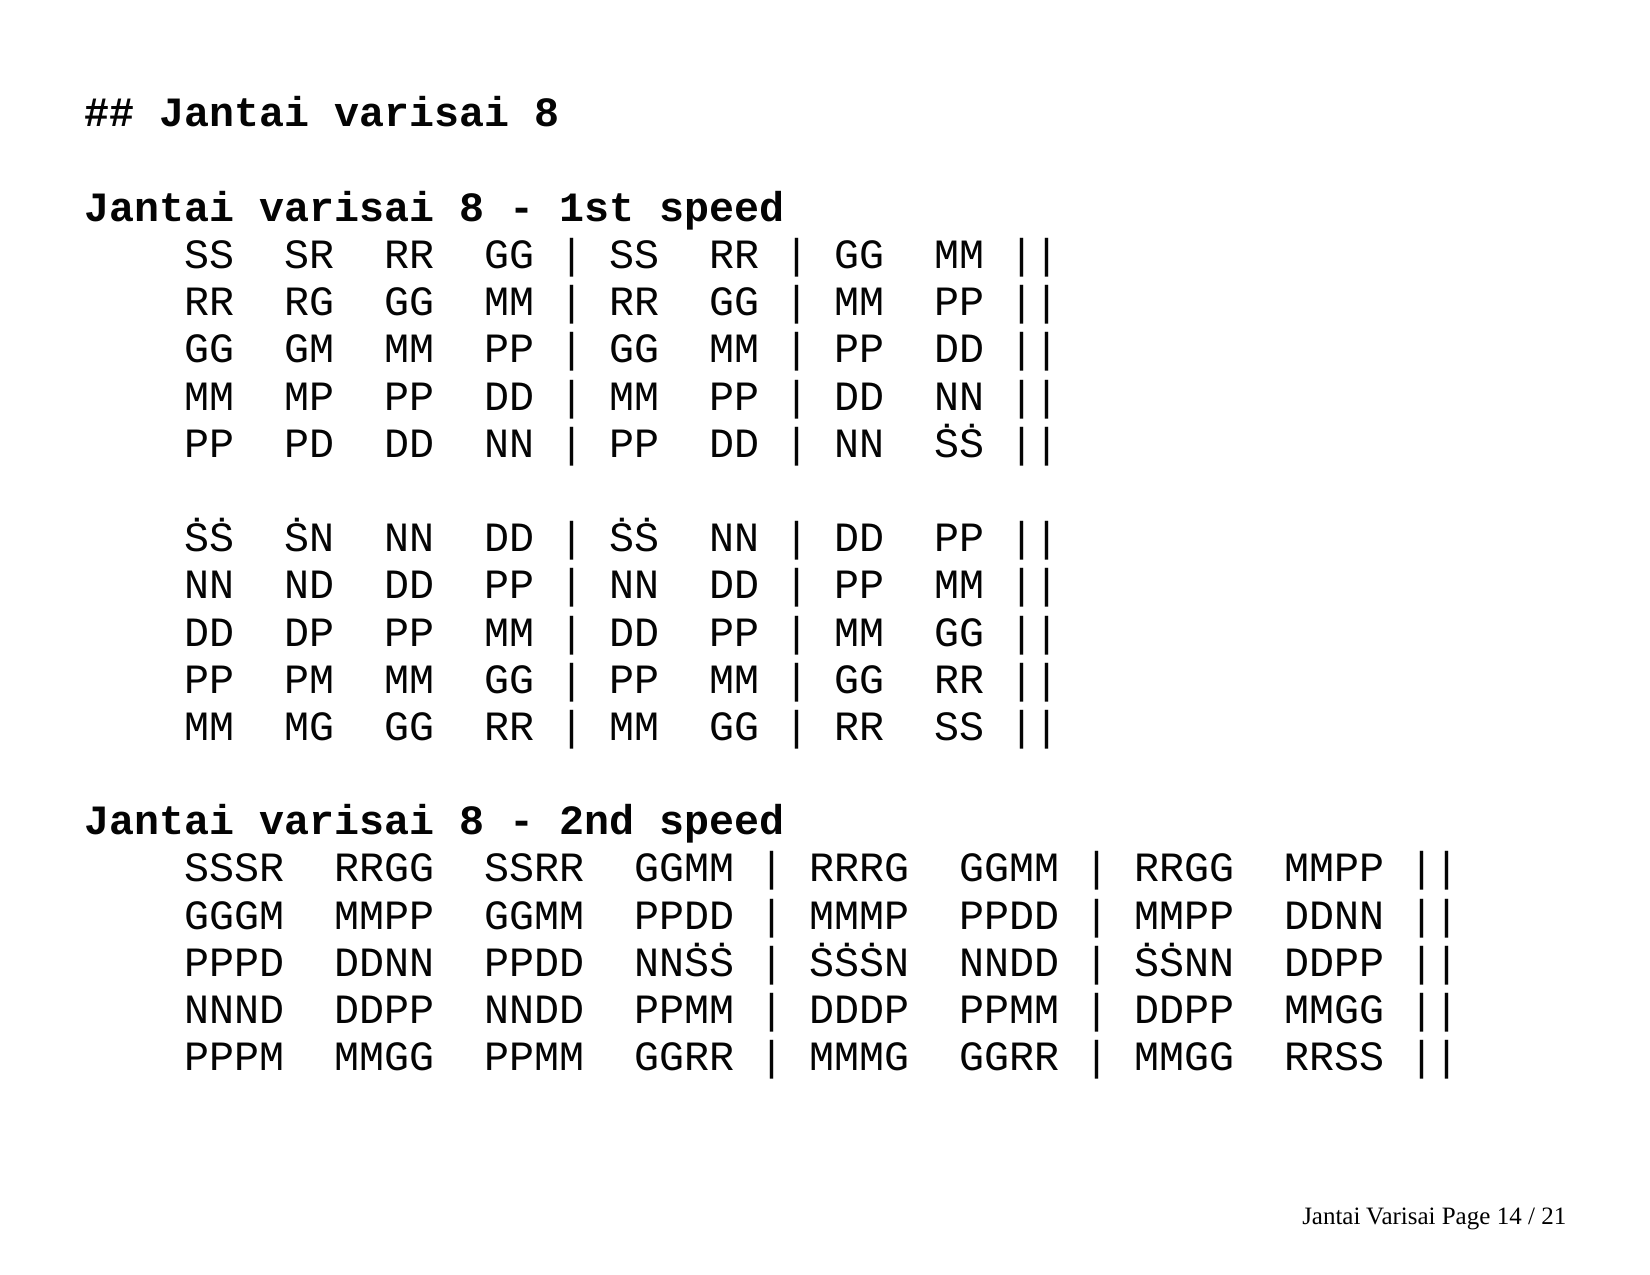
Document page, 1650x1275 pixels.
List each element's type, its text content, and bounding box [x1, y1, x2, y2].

text PPPM MMGG PPMM GGRR | MMMG GGRR | MMGG RRSS || [84, 1036, 1566, 1083]
text SS SR RR GG | SS RR | GG MM || [84, 234, 1566, 281]
text MM MP PP DD | MM PP | DD NN || [84, 375, 1566, 422]
text GGGM MMPP GGMM PPDD | MMMP PPDD | MMPP DDNN || [84, 894, 1566, 942]
text PP PM MM GG | PP MM | GG RR || [84, 658, 1566, 706]
text NN ND DD PP | NN DD | PP MM || [84, 564, 1566, 611]
text RR RG GG MM | RR GG | MM PP || [84, 281, 1566, 328]
text SSSR RRGG SSRR GGMM | RRRG GGMM | RRGG MMPP || [84, 847, 1566, 894]
text Jantai varisai 8 - 2nd speed [84, 800, 1566, 847]
text DD DP PP MM | DD PP | MM GG || [84, 611, 1566, 658]
text MM MG GG RR | MM GG | RR SS || [84, 706, 1566, 753]
text Jantai varisai 8 - 1st speed [84, 187, 1566, 234]
text NNND DDPP NNDD PPMM | DDDP PPMM | DDPP MMGG || [84, 989, 1566, 1036]
text PPPD DDNN PPDD NNṠṠ | ṠṠṠN NNDD | ṠṠNN DDPP || [84, 942, 1566, 989]
text ## Jantai varisai 8 [84, 92, 1566, 139]
text PP PD DD NN | PP DD | NN ṠṠ || [84, 422, 1566, 470]
text ṠṠ ṠN NN DD | ṠṠ NN | DD PP || [84, 517, 1566, 564]
text GG GM MM PP | GG MM | PP DD || [84, 328, 1566, 375]
